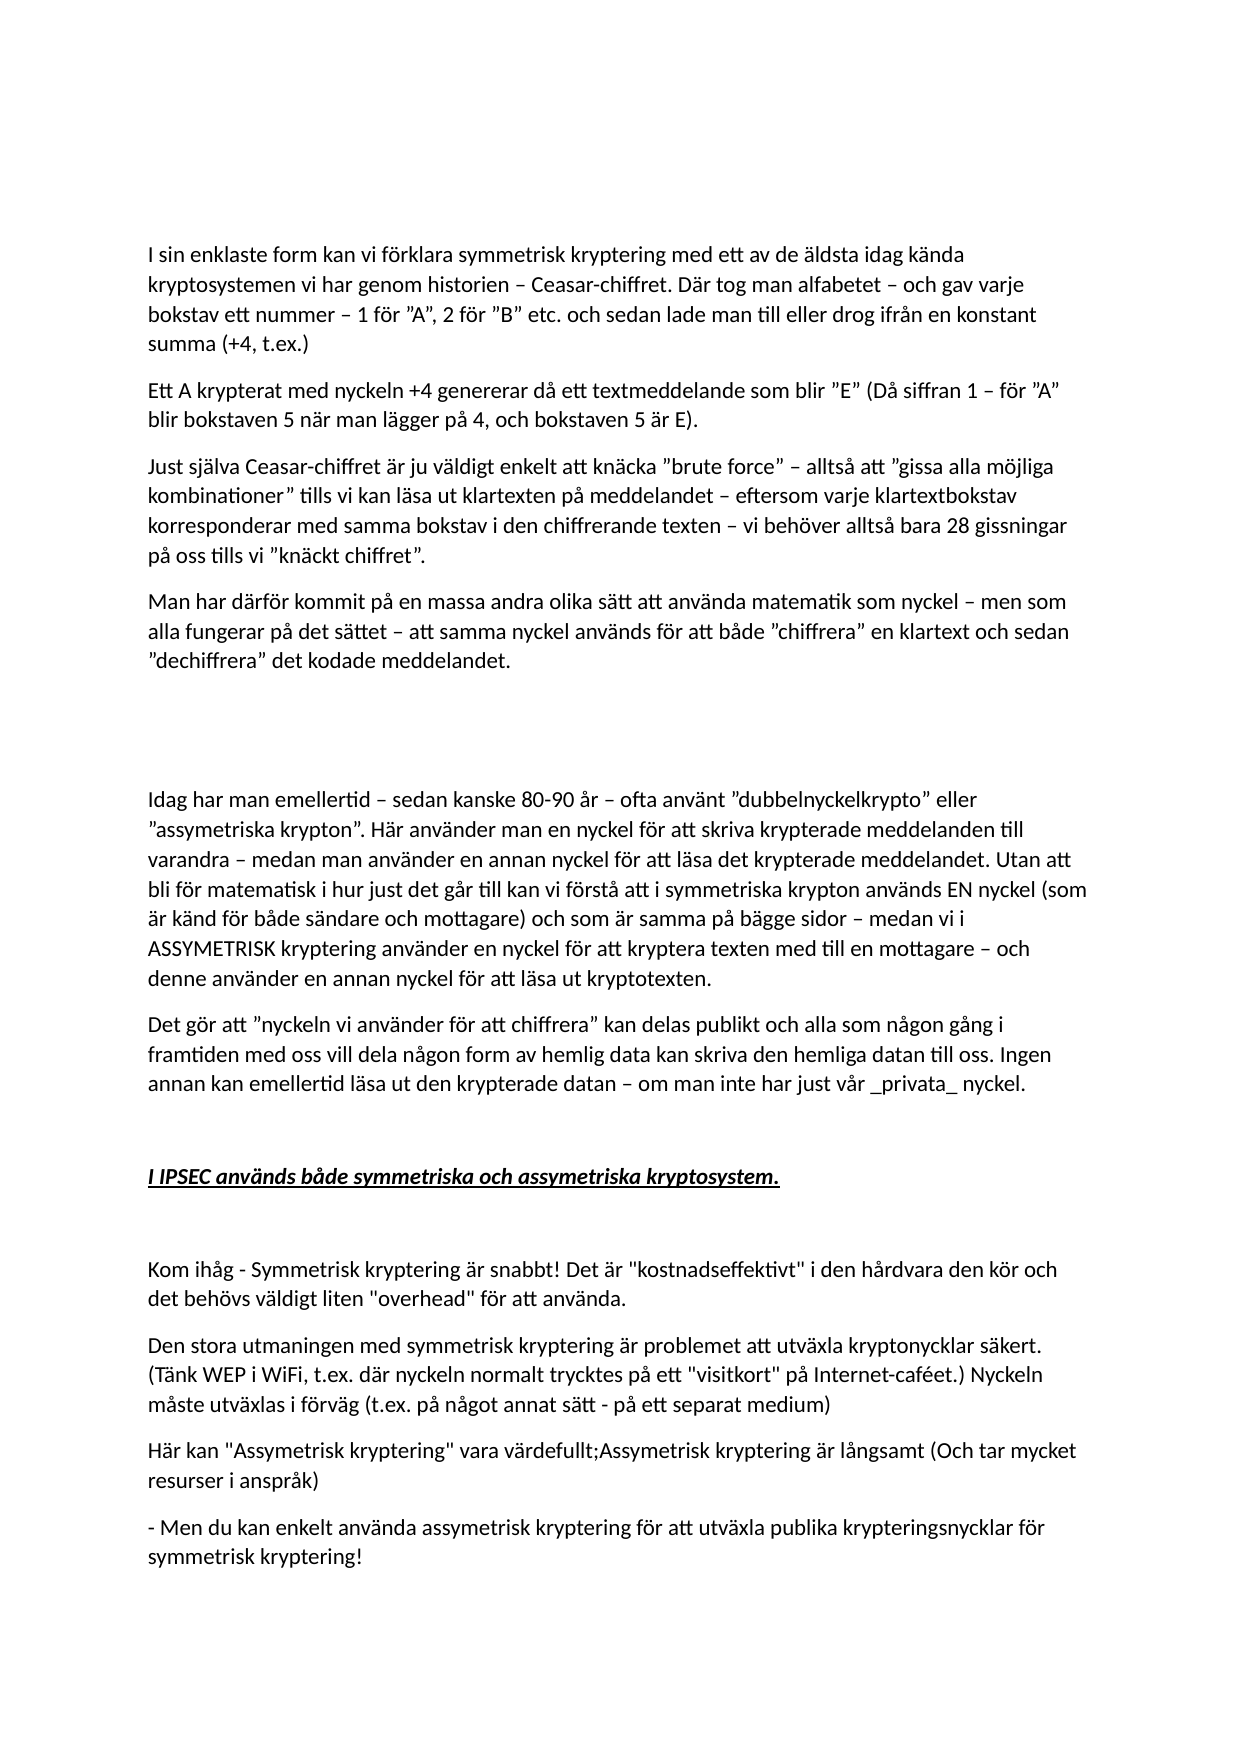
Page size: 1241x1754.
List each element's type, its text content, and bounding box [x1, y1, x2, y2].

text Idag har man emellertid – sedan kanske 80-90 år – ofta använt ”dubbelnyckelkrypto” eller ”assymetriska krypton”. Här använder man en nyckel för att skriva krypterade meddelanden till varandra – medan man använder en annan nyckel för att läsa det krypterade meddelandet. Utan att bli för matematisk i hur just det går till kan vi förstå att i symmetriska krypton används EN nyckel (som är känd för både sändare och mottagare) och som är samma på bägge sidor – medan vi i ASSYMETRISK kryptering använder en nyckel för att kryptera texten med till en mottagare – och denne använder en annan nyckel för att läsa ut kryptotexten. [148, 786, 1093, 992]
text Kom ihåg - Symmetrisk kryptering är snabbt! Det är "kostnadseffektivt" i den hårdvara den kör och det behövs väldigt liten "overhead" för att använda. [148, 1255, 1093, 1313]
text I IPSEC används både symmetriska och assymetriska kryptosystem. [148, 1162, 1093, 1190]
text Ett A krypterat med nyckeln +4 genererar då ett textmeddelande som blir ”E” (Då siffran 1 – för ”A” blir bokstaven 5 när man lägger på 4, och bokstaven 5 är E). [148, 376, 1093, 433]
text I sin enklaste form kan vi förklara symmetrisk kryptering med ett av de äldsta idag kända kryptosystemen vi har genom historien – Ceasar-chiffret. Där tog man alfabetet – och gav varje bokstav ett nummer – 1 för ”A”, 2 för ”B” etc. och sedan lade man till eller drog ifrån en konstant summa (+4, t.ex.) [148, 240, 1093, 357]
text Man har därför kommit på en massa andra olika sätt att använda matematik som nyckel – men som alla fungerar på det sättet – att samma nyckel används för att både ”chiffrera” en klartext och sedan ”dechiffrera” det kodade meddelandet. [148, 587, 1093, 674]
text Just själva Ceasar-chiffret är ju väldigt enkelt att knäcka ”brute force” – alltså att ”gissa alla möjliga kombinationer” tills vi kan läsa ut klartexten på meddelandet – eftersom varje klartextbokstav korresponderar med samma bokstav i den chiffrerande texten – vi behöver alltså bara 28 gissningar på oss tills vi ”knäckt chiffret”. [148, 452, 1093, 569]
text Här kan "Assymetrisk kryptering" vara värdefullt;Assymetrisk kryptering är långsamt (Och tar mycket resurser i anspråk) [148, 1437, 1093, 1494]
text Det gör att ”nyckeln vi använder för att chiffrera” kan delas publikt och alla som någon gång i framtiden med oss vill dela någon form av hemlig data kan skriva den hemliga datan till oss. Ingen annan kan emellertid läsa ut den krypterade datan – om man inte har just vår _privata_ nyckel. [148, 1010, 1093, 1097]
text - Men du kan enkelt använda assymetrisk kryptering för att utväxla publika krypteringsnycklar för symmetrisk kryptering! [148, 1513, 1093, 1570]
text Den stora utmaningen med symmetrisk kryptering är problemet att utväxla kryptonycklar säkert. (Tänk WEP i WiFi, t.ex. där nyckeln normalt trycktes på ett "visitkort" på Internet-caféet.) Nyckeln måste utväxlas i förväg (t.ex. på något annat sätt - på ett separat medium) [148, 1331, 1093, 1418]
